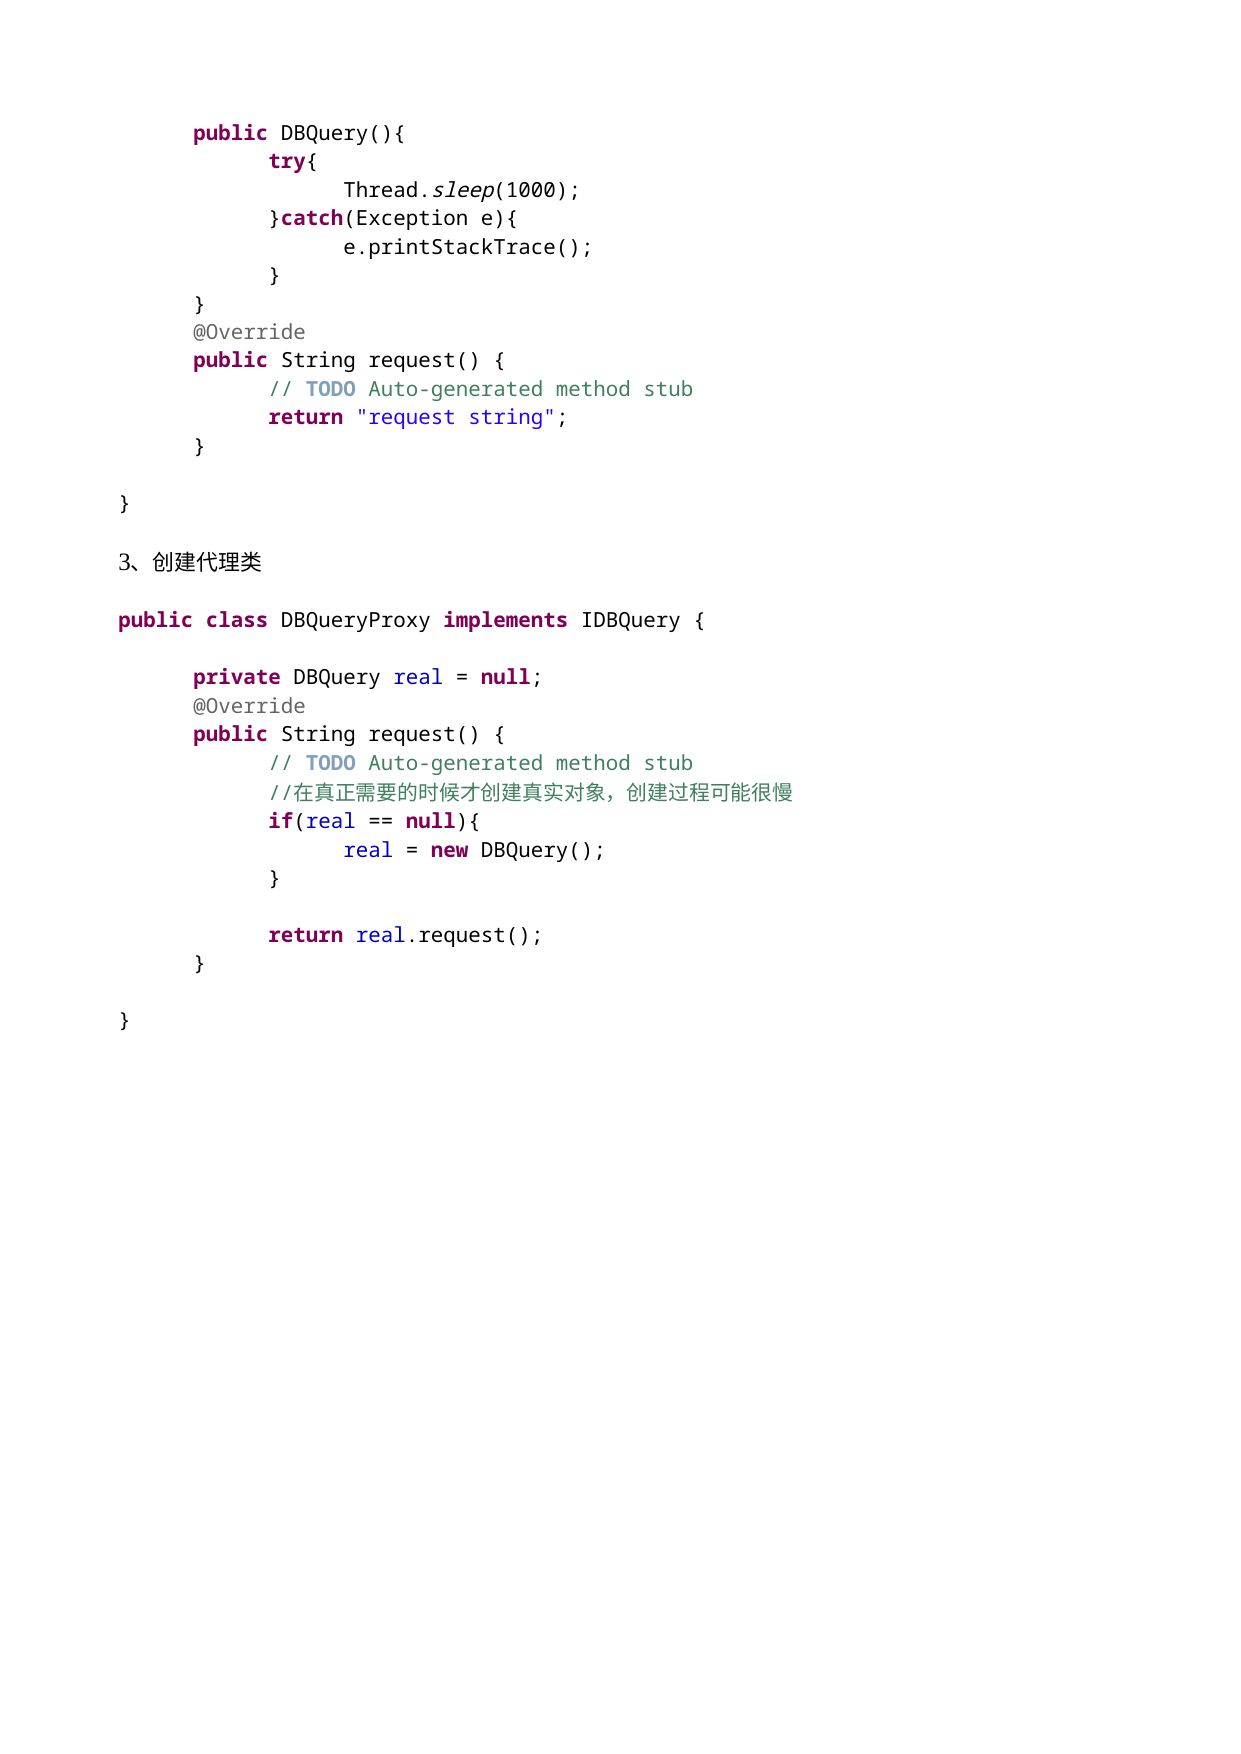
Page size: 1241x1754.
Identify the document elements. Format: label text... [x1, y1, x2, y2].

text } [118, 1005, 1122, 1034]
text } [118, 289, 1122, 317]
text return real.request(); [118, 920, 1122, 948]
text return "request string"; [118, 402, 1122, 431]
text } [118, 948, 1122, 977]
text // TODO Auto-generated method stub [118, 748, 1122, 776]
text //在真正需要的时候才创建真实对象，创建过程可能很慢 [118, 776, 1122, 806]
text public DBQuery(){ [118, 118, 1122, 147]
text } [118, 260, 1122, 289]
text } [118, 431, 1122, 459]
text e.printStackTrace(); [118, 232, 1122, 260]
text } [118, 488, 1122, 516]
text @Override [118, 317, 1122, 346]
text 3、创建代理类 [118, 545, 1122, 577]
text // TODO Auto-generated method stub [118, 374, 1122, 402]
text real = new DBQuery(); [118, 835, 1122, 863]
text public String request() { [118, 346, 1122, 374]
text public String request() { [118, 719, 1122, 748]
text @Override [118, 691, 1122, 719]
text } [118, 863, 1122, 892]
text try{ [118, 147, 1122, 175]
text Thread.sleep(1000); [118, 175, 1122, 203]
text private DBQuery real = null; [118, 662, 1122, 691]
text if(real == null){ [118, 806, 1122, 835]
text }catch(Exception e){ [118, 203, 1122, 232]
text public class DBQueryProxy implements IDBQuery { [118, 605, 1122, 634]
